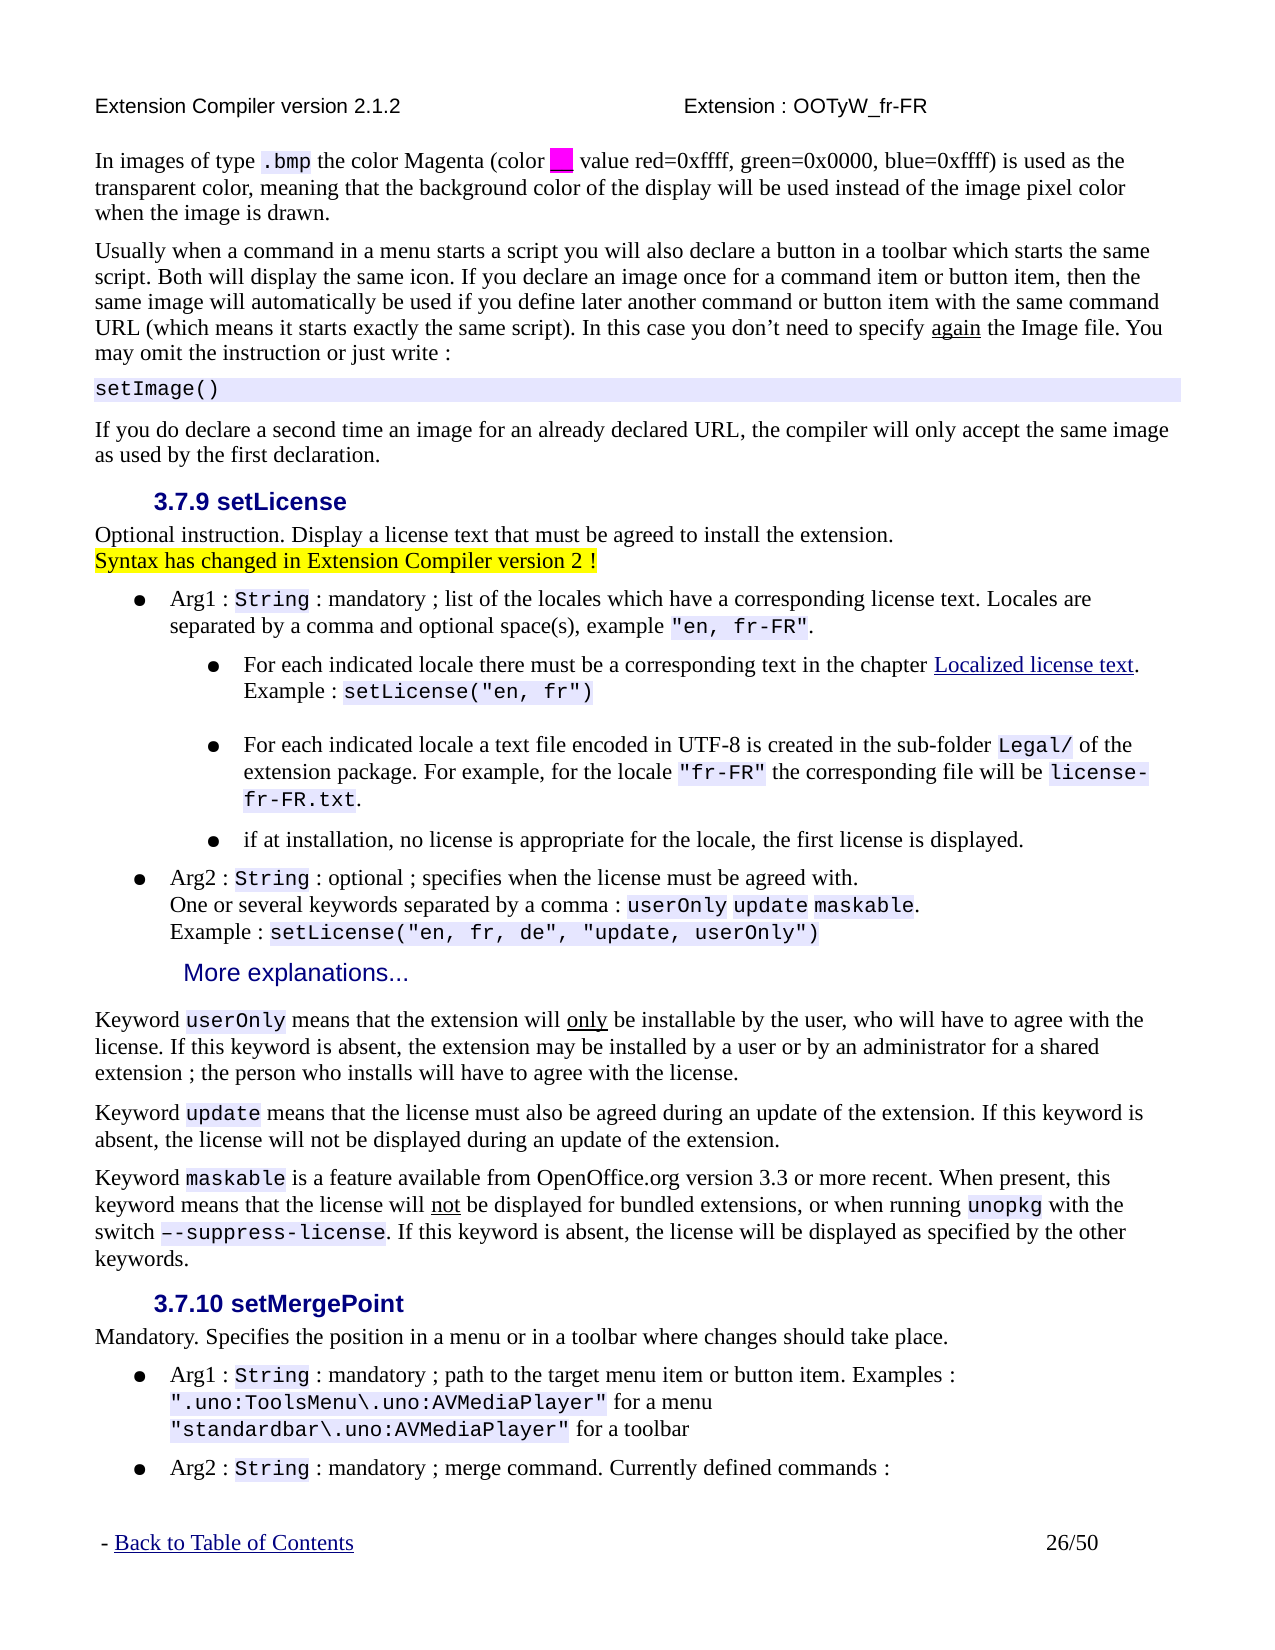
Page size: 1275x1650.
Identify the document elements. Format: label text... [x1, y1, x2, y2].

list For each indicated locale there must be a corresponding text in the chapter Localized license text. Example : setLicense("en, fr") [206, 652, 1181, 705]
text In images of type .bmp the color Magenta (color __ value red=0xffff, green=0x0000, blue=0xffff) is used as the transparent color, meaning that the background color of the display will be used instead of the image pixel color when the image is drawn. [94, 147, 1181, 226]
subtitle More explanations... [183, 959, 1181, 987]
text If you do declare a second time an image for an already declared URL, the compiler will only accept the same image as used by the first declaration. [94, 417, 1181, 468]
text Mandatory. Specifies the position in a menu or in a toolbar where changes should take place. [94, 1324, 1181, 1349]
text Keyword userOnly means that the extension will only be installable by the user, who will have to agree with the license. If this keyword is absent, the extension may be installed by a user or by an administrator for a shared extension ; the person who installs will have to agree with the license. [94, 1007, 1181, 1085]
list Arg1 : String : mandatory ; list of the locales which have a corresponding license text. Locales are separated by a comma and optional space(s), example "en, fr-FR". [132, 586, 1181, 640]
text Keyword maskable is a feature available from OpenOffice.org version 3.3 or more recent. When present, this keyword means that the license will not be displayed for bundled extensions, or when running unopkg with the switch –-suppress-license. If this keyword is absent, the license will be displayed as specified by the other keywords. [94, 1165, 1181, 1271]
text Usually when a command in a menu starts a script you will also declare a button in a toolbar which starts the same script. Both will display the same icon. If you declare an image once for a command item or button item, then the same image will automatically be used if you define later another command or button item with the same command URL (which means it starts exactly the same script). In this case you don’t need to specify again the Image file. You may omit the instruction or just write : [94, 238, 1181, 366]
list Arg2 : String : mandatory ; merge command. Currently defined commands : [132, 1455, 1181, 1482]
list if at installation, no license is appropriate for the locale, the first license is displayed. [206, 827, 1181, 853]
subtitle setLicense [153, 488, 1181, 516]
list For each indicated locale a text file encoded in UTF-8 is created in the sub-folder Legal/ of the extension package. For example, for the locale "fr-FR" the corresponding file will be license-fr-FR.txt. [206, 732, 1181, 813]
list Arg2 : String : optional ; specifies when the license must be agreed with. One or several keywords separated by a comma : userOnly update maskable. Example : setLicense("en, fr, de", "update, userOnly") [132, 865, 1181, 946]
text Keyword update means that the license must also be agreed during an update of the extension. If this keyword is absent, the license will not be displayed during an update of the extension. [94, 1100, 1181, 1152]
subtitle setMergePoint [153, 1290, 1181, 1318]
list Arg1 : String : mandatory ; path to the target menu item or button item. Examples : ".uno:ToolsMenu\.uno:AVMediaPlayer" for a menu "standardbar\.uno:AVMediaPlayer" for a toolbar [132, 1362, 1181, 1443]
text Optional instruction. Display a license text that must be agreed to install the extension. Syntax has changed in Extension Compiler version 2 ! [94, 522, 1181, 573]
text setImage() [94, 378, 1181, 402]
